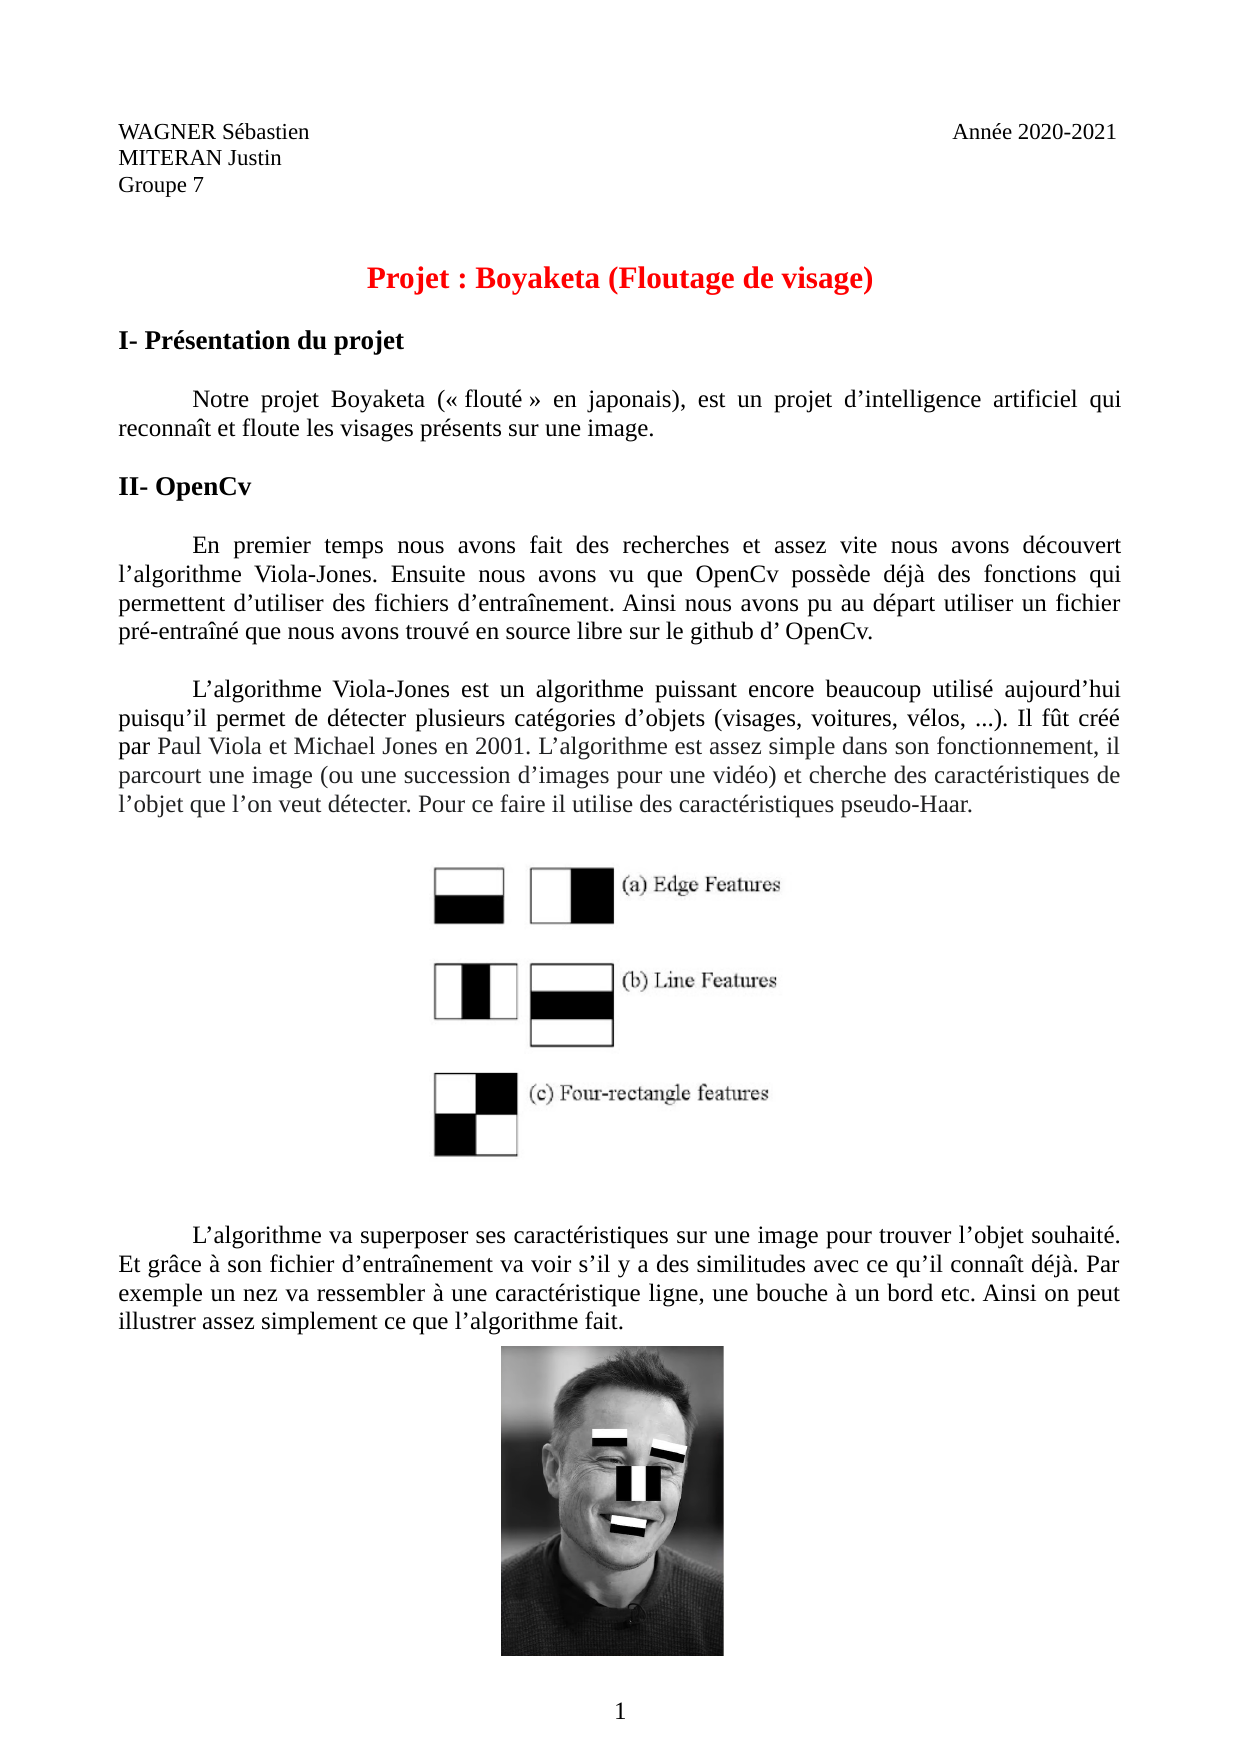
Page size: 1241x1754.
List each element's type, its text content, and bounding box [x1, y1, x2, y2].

text L’algorithme va superposer ses caractéristiques sur une image pour trouver l’objet souhaité. Et grâce à son fichier d’entraînement va voir s’il y a des similitudes avec ce qu’il connaît déjà. Par exemple un nez va ressembler à une caractéristique ligne, une bouche à un bord etc. Ainsi on peut illustrer assez simplement ce que l’algorithme fait. [118, 1220, 1122, 1335]
text Projet : Boyaketa (Floutage de visage) [118, 259, 1122, 295]
text I- Présentation du projet [118, 324, 1122, 355]
text En premier temps nous avons fait des recherches et assez vite nous avons découvert l’algorithme Viola-Jones. Ensuite nous avons vu que OpenCv possède déjà des fonctions qui permettent d’utiliser des fichiers d’entraînement. Ainsi nous avons pu au départ utiliser un fichier pré-entraîné que nous avons trouvé en source libre sur le github d’ OpenCv. [118, 530, 1122, 645]
text WAGNER Sébastien Année 2020-2021 [118, 118, 1122, 144]
text Notre projet Boyaketa (« flouté » en japonais), est un projet d’intelligence artificiel qui reconnaît et floute les visages présents sur une image. [118, 384, 1122, 442]
picture [501, 1346, 724, 1656]
text II- OpenCv [118, 470, 1122, 501]
picture [397, 846, 843, 1171]
text MITERAN Justin [118, 144, 1122, 171]
text Groupe 7 [118, 171, 1122, 197]
text L’algorithme Viola-Jones est un algorithme puissant encore beaucoup utilisé aujourd’hui puisqu’il permet de détecter plusieurs catégories d’objets (visages, voitures, vélos, ...). Il fût créé par Paul Viola et Michael Jones en 2001. L’algorithme est assez simple dans son fonctionnement, il parcourt une image (ou une succession d’images pour une vidéo) et cherche des caractéristiques de l’objet que l’on veut détecter. Pour ce faire il utilise des caractéristiques pseudo-Haar. [118, 674, 1122, 818]
